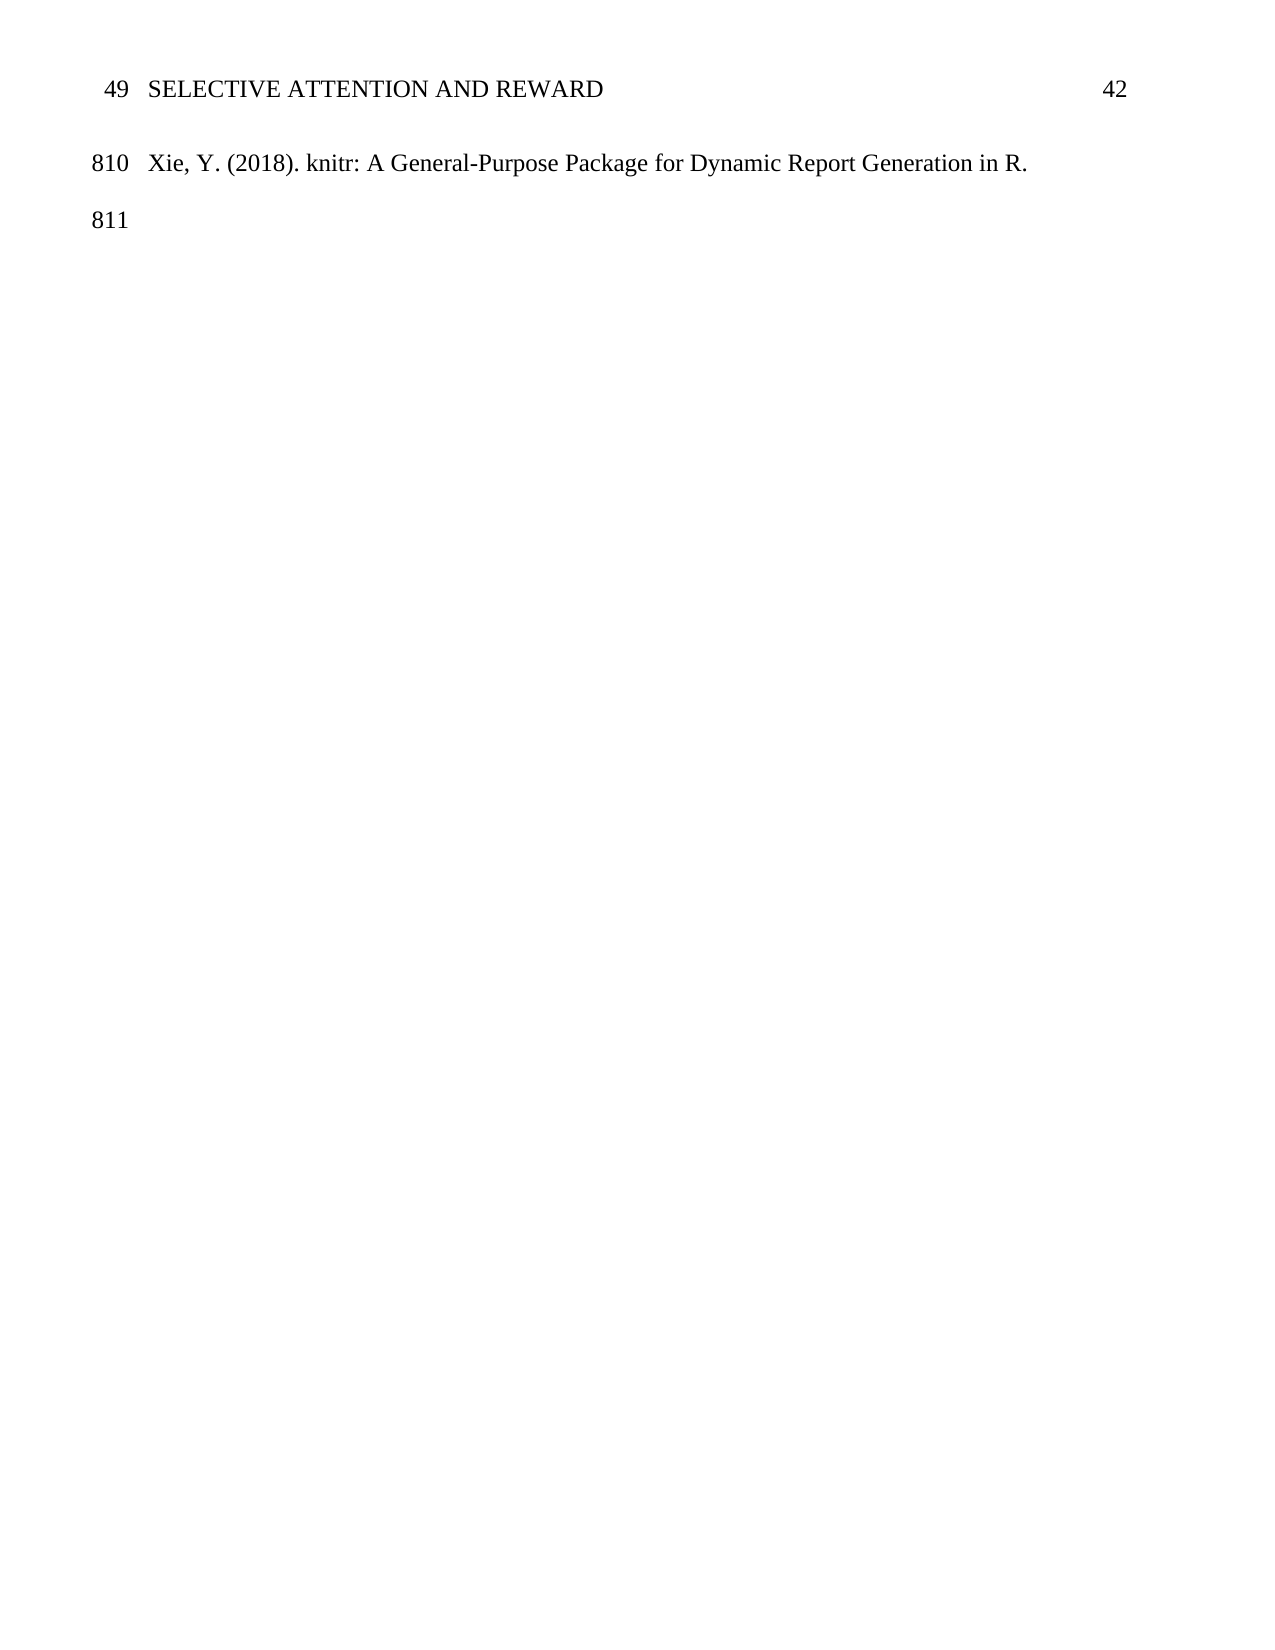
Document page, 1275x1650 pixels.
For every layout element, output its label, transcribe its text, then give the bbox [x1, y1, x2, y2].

text Xie, Y. (2018). knitr: A General-Purpose Package for Dynamic Report Generation in R. [148, 148, 1127, 176]
